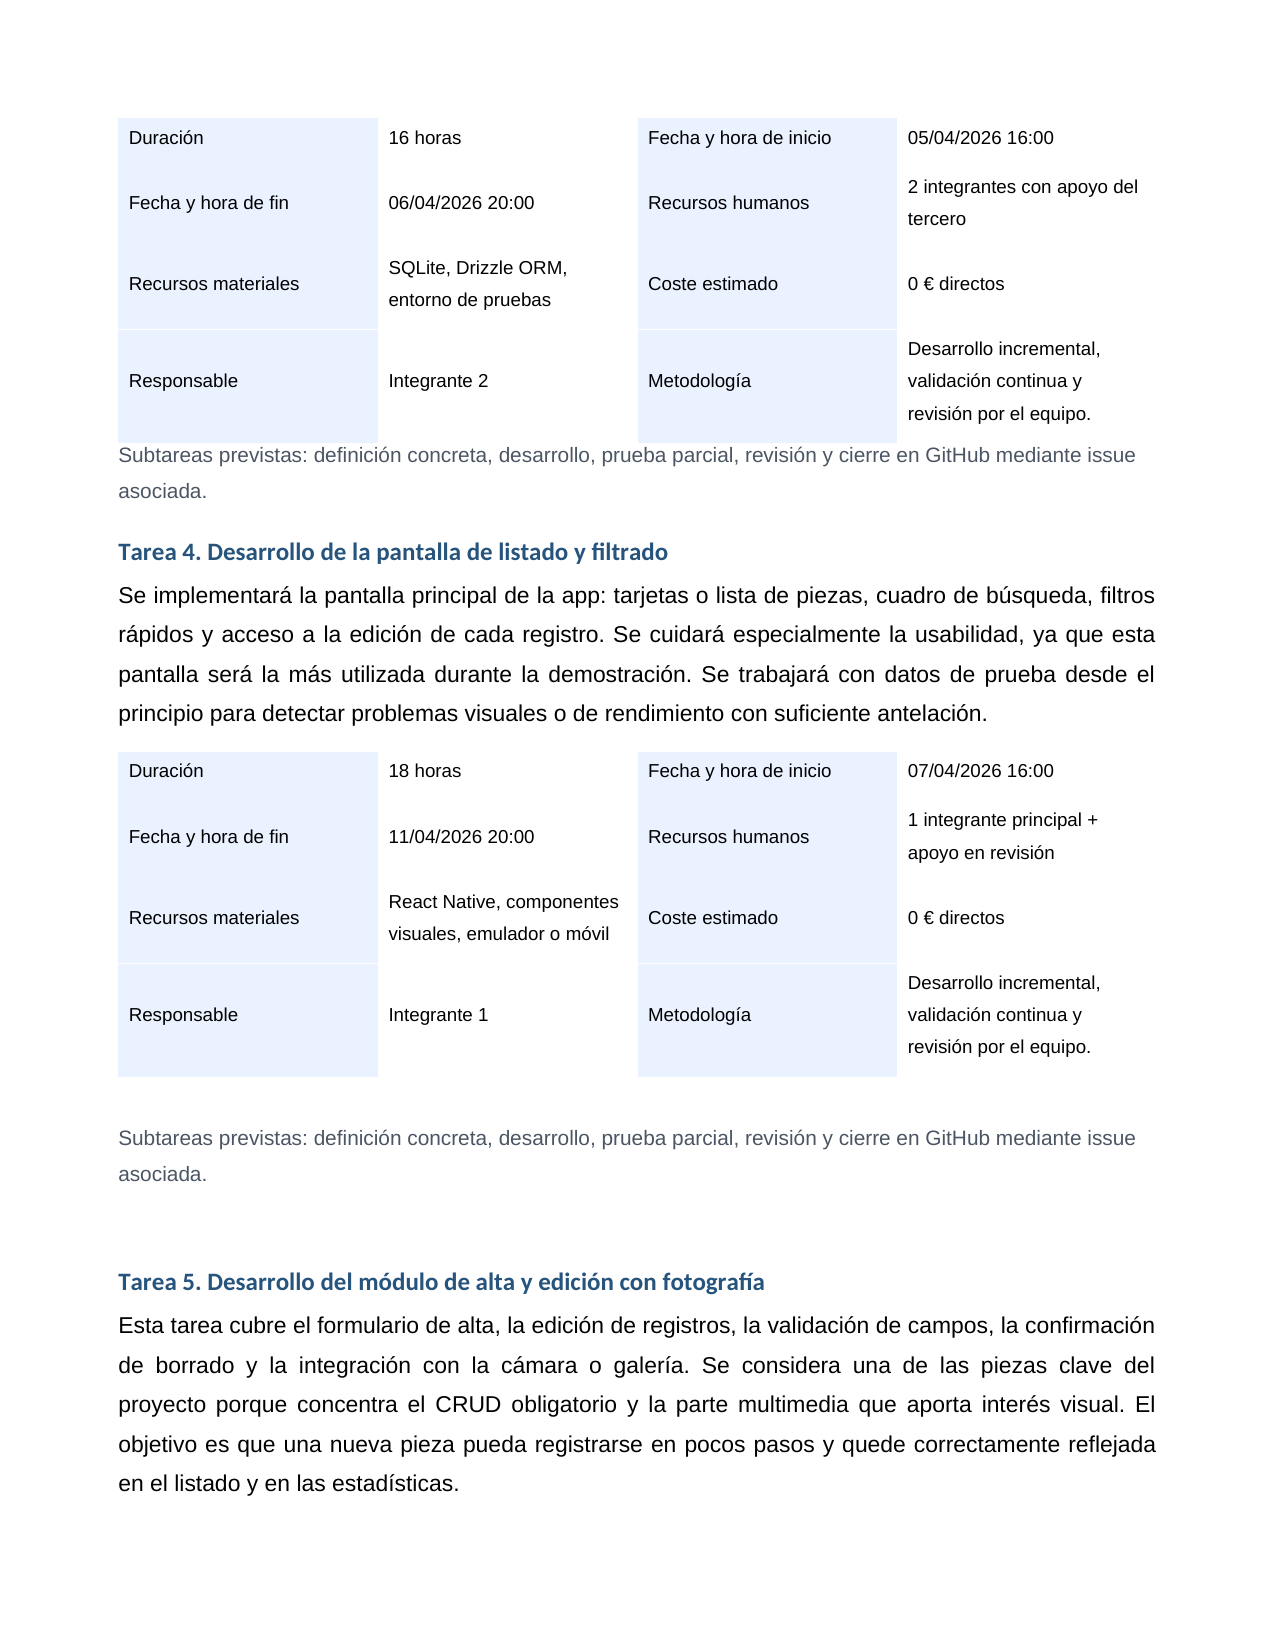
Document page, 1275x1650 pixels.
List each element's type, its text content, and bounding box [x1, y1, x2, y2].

table_cell 2 integrantes con apoyo del tercero [897, 167, 1157, 248]
subtitle Tarea 4. Desarrollo de la pantalla de listado y filtrado [118, 536, 1157, 566]
table_header 18 horas [378, 752, 637, 801]
table_header 05/04/2026 16:00 [897, 118, 1157, 167]
subtitle Tarea 5. Desarrollo del módulo de alta y edición con fotografía [118, 1267, 1157, 1297]
table_cell Coste estimado [638, 248, 897, 329]
table_cell Metodología [638, 964, 897, 1077]
text Se implementará la pantalla principal de la app: tarjetas o lista de piezas, cuadro de búsqueda, filtros rápidos y acceso a la edición de cada registro. Se cuidará especialmente la usabilidad, ya que esta pantalla será la más utilizada durante la demostración. Se trabajará con datos de prueba desde el principio para detectar problemas visuales o de rendimiento con suficiente antelación. [118, 582, 1157, 726]
table_cell Integrante 2 [378, 330, 637, 443]
table_header Fecha y hora de inicio [638, 752, 897, 801]
table_cell 11/04/2026 20:00 [378, 801, 637, 882]
table_cell 06/04/2026 20:00 [378, 167, 637, 248]
table_cell Recursos materiales [118, 248, 378, 329]
table_header Duración [118, 118, 378, 167]
table_cell Recursos humanos [638, 801, 897, 882]
table_cell Desarrollo incremental, validación continua y revisión por el equipo. [897, 330, 1157, 443]
table_cell 0 € directos [897, 882, 1157, 963]
text Esta tarea cubre el formulario de alta, la edición de registros, la validación de campos, la confirmación de borrado y la integración con la cámara o galería. Se considera una de las piezas clave del proyecto porque concentra el CRUD obligatorio y la parte multimedia que aporta interés visual. El objetivo es que una nueva pieza pueda registrarse en pocos pasos y quede correctamente reflejada en el listado y en las estadísticas. [118, 1312, 1157, 1497]
table_cell Desarrollo incremental, validación continua y revisión por el equipo. [897, 964, 1157, 1077]
table_cell Fecha y hora de fin [118, 167, 378, 248]
text Subtareas previstas: definición concreta, desarrollo, prueba parcial, revisión y cierre en GitHub mediante issue asociada. [118, 443, 1157, 503]
table_header Duración [118, 752, 378, 801]
table_cell Fecha y hora de fin [118, 801, 378, 882]
table_cell Responsable [118, 964, 378, 1077]
table_cell 1 integrante principal + apoyo en revisión [897, 801, 1157, 882]
table_cell Responsable [118, 330, 378, 443]
table_header 07/04/2026 16:00 [897, 752, 1157, 801]
table_header Fecha y hora de inicio [638, 118, 897, 167]
table_cell React Native, componentes visuales, emulador o móvil [378, 882, 637, 963]
text Subtareas previstas: definición concreta, desarrollo, prueba parcial, revisión y cierre en GitHub mediante issue asociada. [118, 1125, 1157, 1185]
table_header 16 horas [378, 118, 637, 167]
table_cell Metodología [638, 330, 897, 443]
table_cell Integrante 1 [378, 964, 637, 1077]
table_cell SQLite, Drizzle ORM, entorno de pruebas [378, 248, 637, 329]
table_cell 0 € directos [897, 248, 1157, 329]
table_cell Recursos materiales [118, 882, 378, 963]
table_cell Coste estimado [638, 882, 897, 963]
table_cell Recursos humanos [638, 167, 897, 248]
